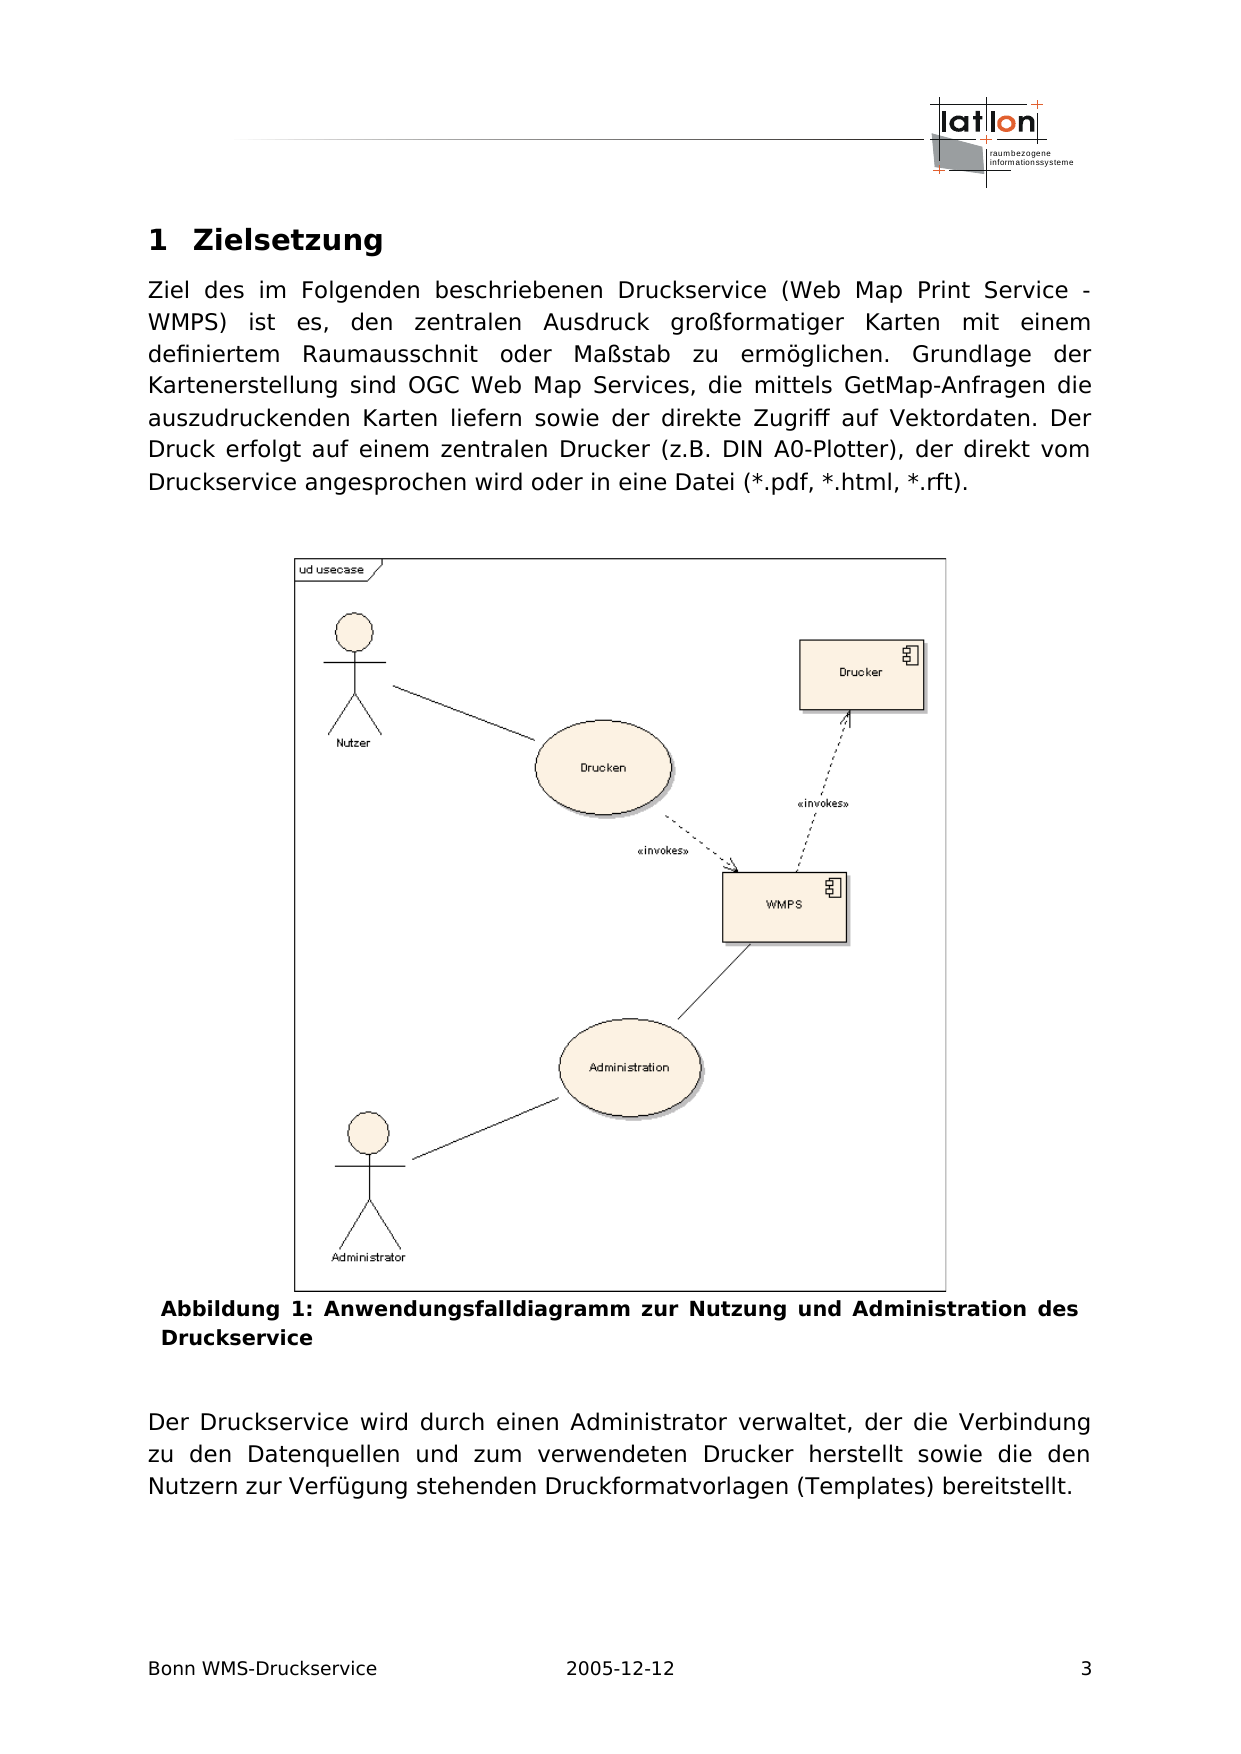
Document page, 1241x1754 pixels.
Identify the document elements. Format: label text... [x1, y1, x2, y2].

text Abbildung 1: Anwendungsfalldiagramm zur Nutzung und Administration des Druckservice [161, 570, 1079, 1350]
subtitle Zielsetzung [148, 223, 1092, 257]
text Ziel des im Folgenden beschriebenen Druckservice (Web Map Print Service - WMPS) ist es, den zentralen Ausdruck großformatiger Karten mit einem definiertem Raumausschnit oder Maßstab zu ermöglichen. Grundlage der Kartenerstellung sind OGC Web Map Services, die mittels GetMap-Anfragen die auszudruckenden Karten liefern sowie der direkte Zugriff auf Vektordaten. Der Druck erfolgt auf einem zentralen Drucker (z.B. DIN A0-Plotter), der direkt vom Druckservice angesprochen wird oder in eine Datei (*.pdf, *.html, *.rft). [148, 277, 1092, 495]
picture [293, 557, 947, 1292]
text Der Druckservice wird durch einen Administrator verwaltet, der die Verbindung zu den Datenquellen und zum verwendeten Drucker herstellt sowie die den Nutzern zur Verfügung stehenden Druckformatvorlagen (Templates) bereitstellt. [148, 1409, 1092, 1500]
